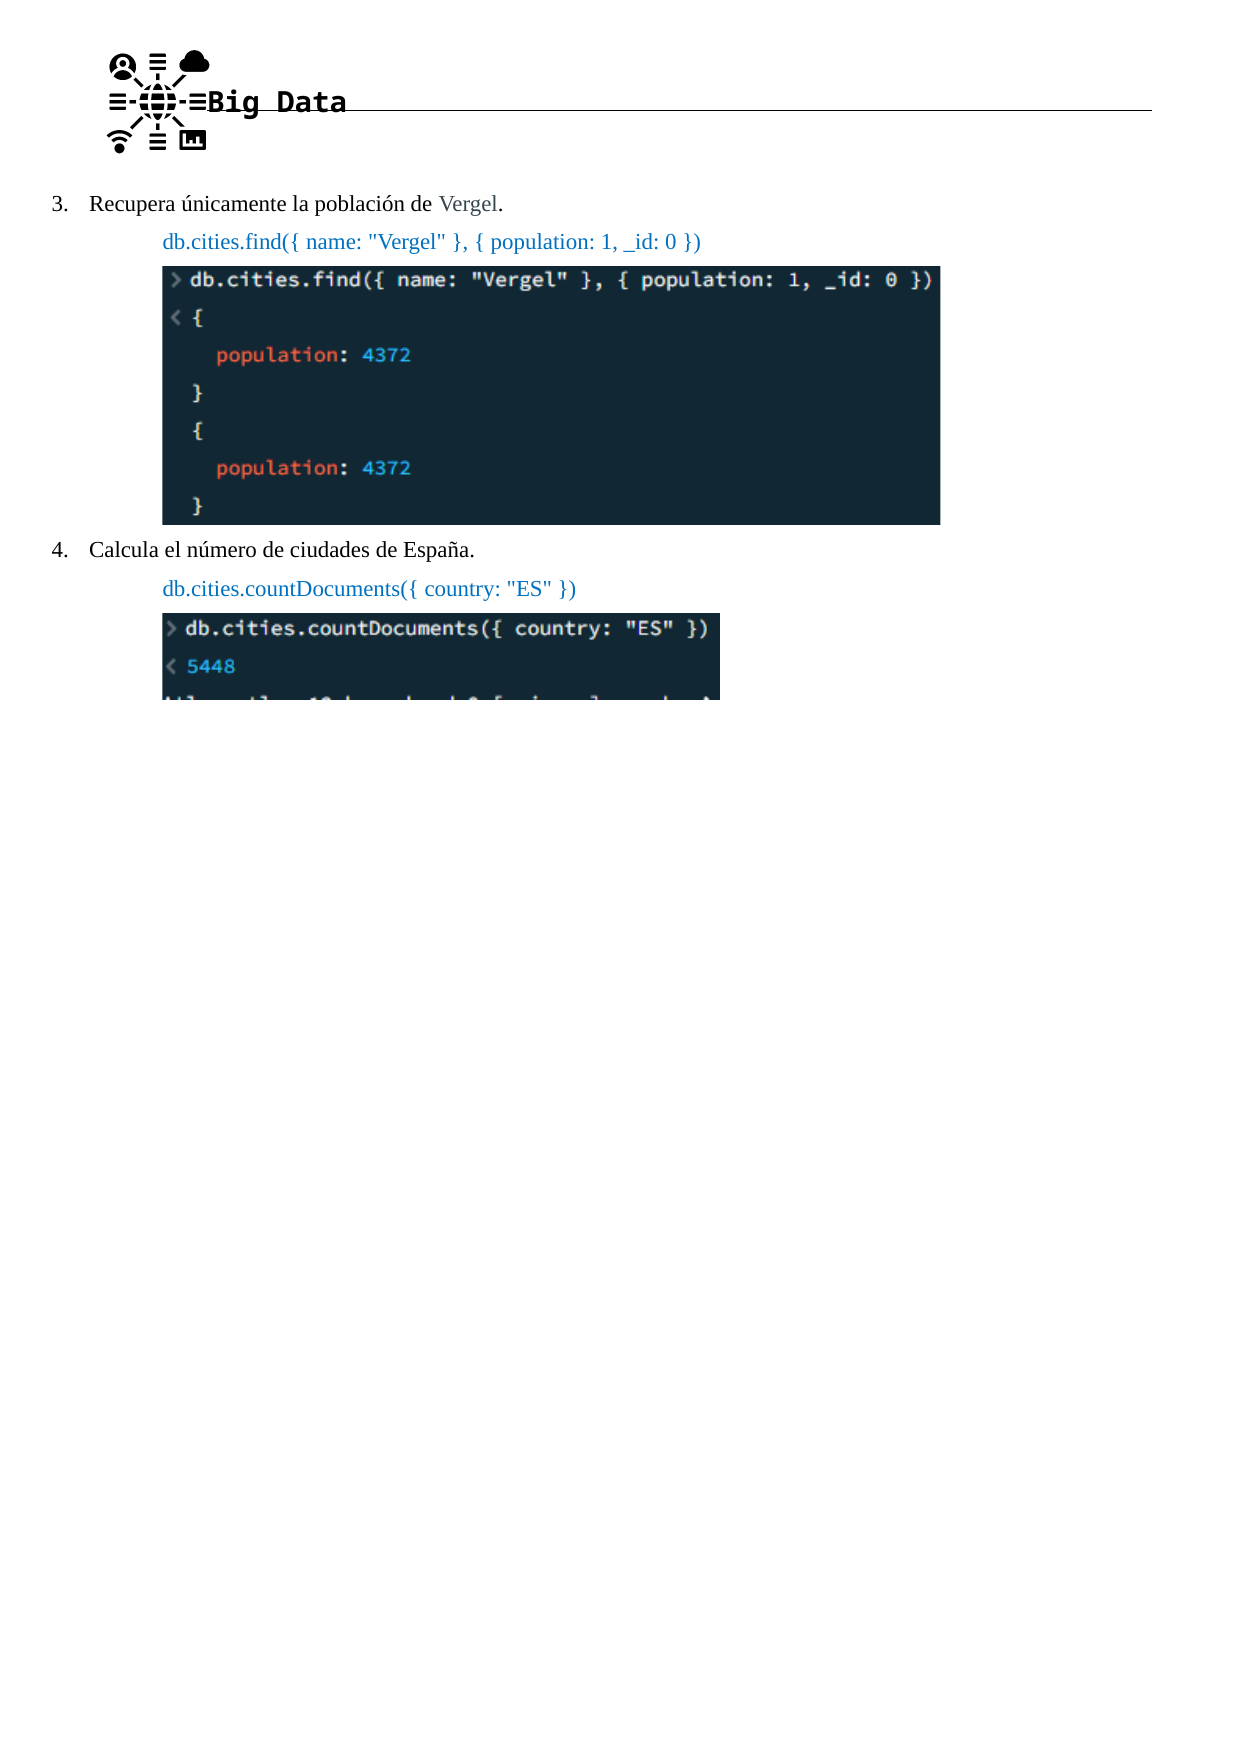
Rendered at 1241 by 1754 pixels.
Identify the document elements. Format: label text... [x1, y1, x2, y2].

text db.cities.find({ name: "Vergel" }, { population: 1, _id: 0 }) [162, 228, 1141, 254]
list Calcula el número de ciudades de España. [51, 537, 1141, 563]
text db.cities.countDocuments({ country: "ES" }) [162, 575, 1141, 601]
list Recupera únicamente la población de Vergel. [51, 190, 1141, 216]
